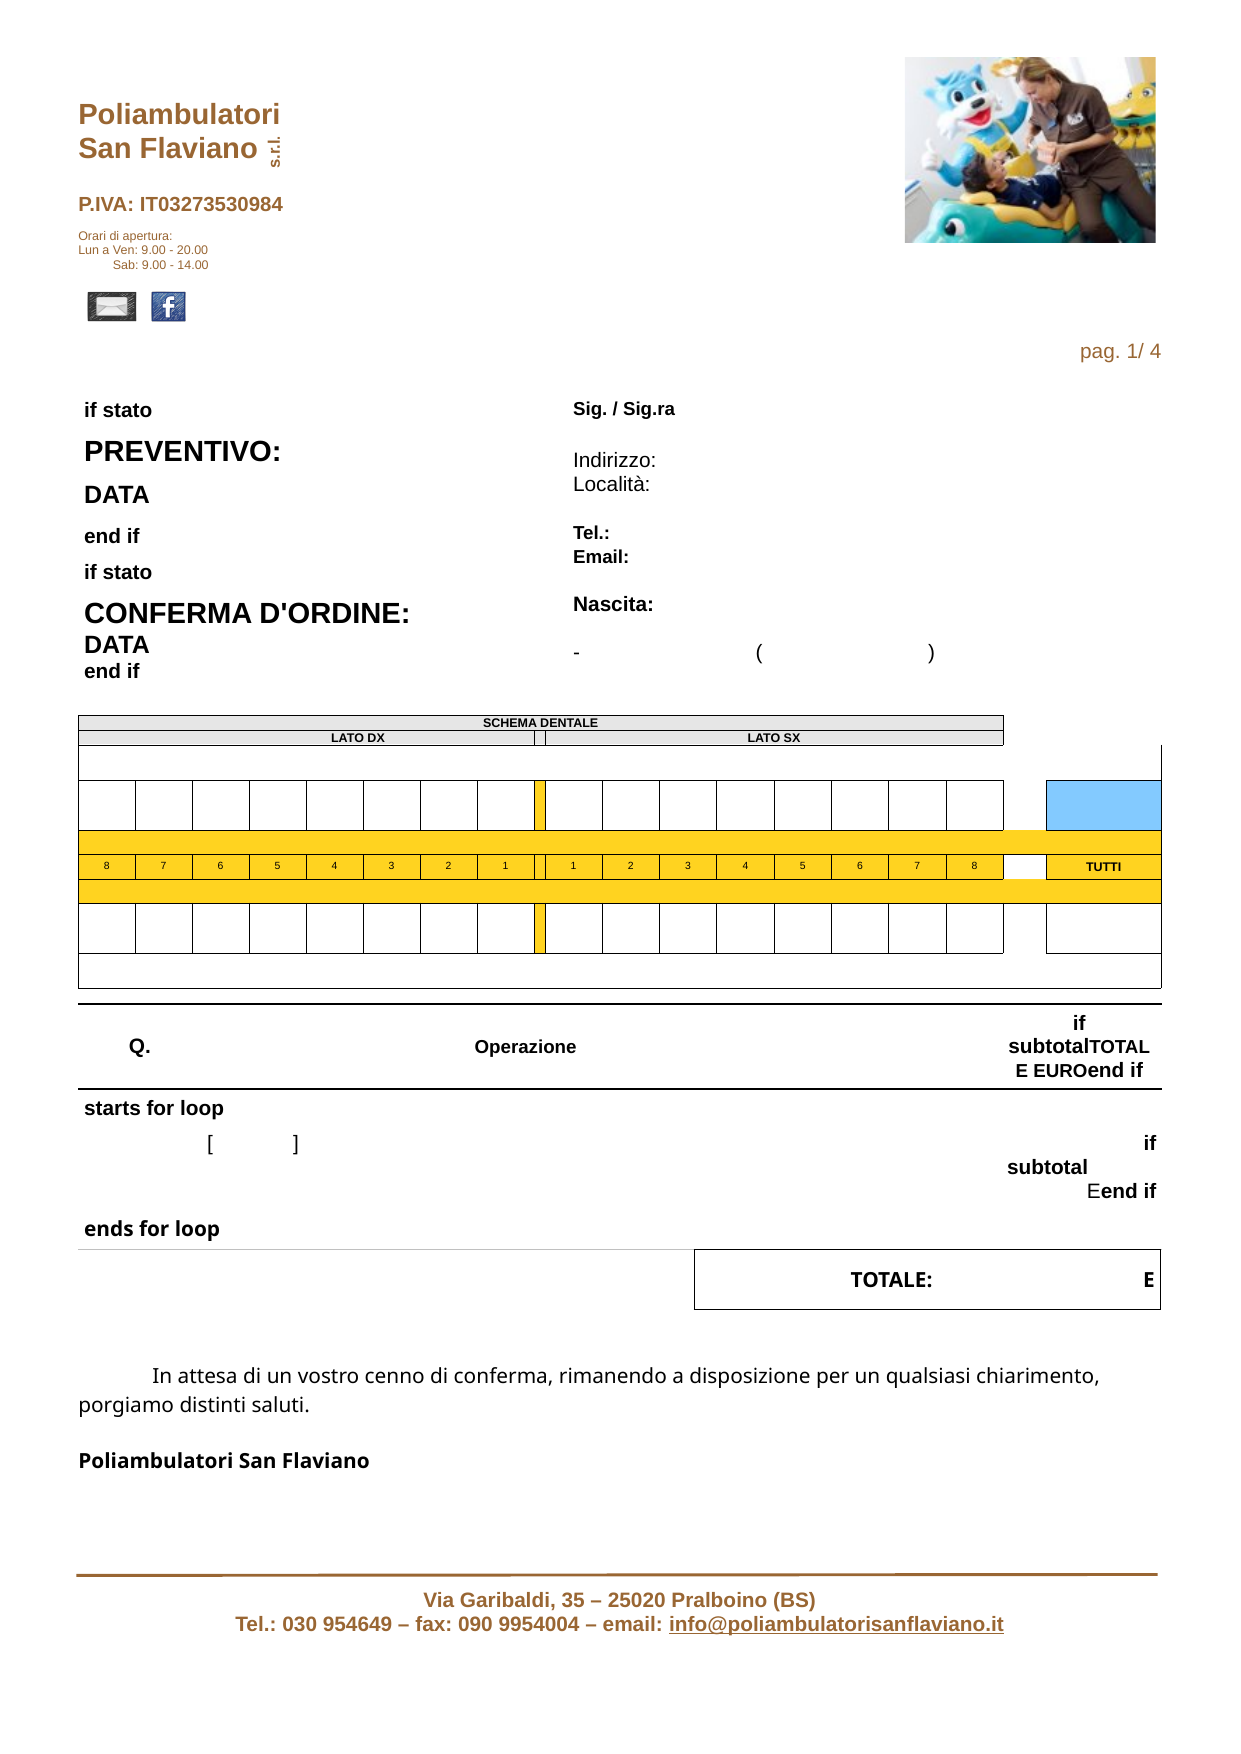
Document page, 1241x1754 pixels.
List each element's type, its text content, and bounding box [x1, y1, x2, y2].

table_cell <t[7]> [136, 781, 192, 830]
table_cell [1004, 780, 1046, 830]
table_cell 1 [546, 855, 602, 860]
table_header [850, 1005, 996, 1088]
table_cell <t[6]> [193, 781, 249, 830]
table_cell 4 [307, 872, 363, 879]
table_cell </for> [79, 953, 1161, 988]
table_cell <t[16]> [947, 781, 1003, 830]
table_cell <t[11]> [660, 781, 716, 830]
table_header if subtotalTOTALE EUROend if [996, 1005, 1162, 1088]
table_cell 3 [364, 872, 420, 879]
table_cell 8 [947, 872, 1003, 879]
table_header TOTALE: <total_discarded(o.id)> E [695, 1250, 1160, 1309]
table_cell 4 [717, 855, 774, 860]
table_cell 1 [478, 855, 534, 860]
table_cell <t[8]> [79, 904, 135, 953]
table_cell <t[3]> [364, 904, 420, 953]
table_cell [1004, 855, 1046, 879]
table_cell 8 [947, 855, 1003, 860]
table_cell <t[10]> [603, 904, 659, 953]
table_cell <t[1]> [478, 781, 534, 830]
table_cell <t[6]> [193, 904, 249, 953]
table_cell <t[1]> [478, 904, 534, 953]
table_cell 5 [775, 872, 831, 879]
table_cell 6 [832, 855, 888, 860]
table_cell <t[13]> [775, 904, 831, 953]
table_cell <t[3]> [364, 781, 420, 830]
table_cell <t[0]> [1047, 904, 1161, 953]
table_cell [535, 872, 545, 879]
table_cell 7 [889, 872, 946, 879]
table_cell <t[9]> [546, 781, 602, 830]
picture [78, 286, 192, 327]
table_cell if subtotal<item[3]> Eend if [996, 1126, 1162, 1209]
table_cell 7 [136, 872, 192, 879]
table_cell [535, 904, 545, 953]
table_cell <t[15]> [889, 904, 946, 953]
table_cell [<item[1]>] <item[2]> [201, 1126, 850, 1209]
table_cell [850, 1126, 996, 1209]
table_header Operazione [201, 1005, 850, 1088]
table_cell <t[15]> [889, 781, 946, 830]
table_cell <t[7]> [136, 904, 192, 953]
table_cell [535, 781, 545, 830]
table_cell <t[9]> [546, 904, 602, 953]
table_cell 6 [832, 872, 888, 879]
table_cell 4 [307, 855, 363, 860]
table_cell 2 [603, 872, 659, 879]
table_cell 4 [717, 872, 774, 879]
table_cell <item[0]> [78, 1126, 201, 1209]
table_header Sig. / Sig.ra <o.partner_id.name> Indirizzo: <o.partner_order_id.street> Località: <o.partner_invoice_id.zip> <o.partner_invoice_id.city> Tel.: <o.partner_order_id.phone> Email: <o.partner_order_id.email> Nascita: <o.partner_id.dob and ("%s-%s-%s"%(o.partner_id.dob[8:],o.partner_id.dob[5:7], o.partner_id.dob[:4]))> - <o.partner_id.lob> (<o.partner_id.pob>) [567, 392, 1161, 701]
table_cell <t[2]> [421, 904, 477, 953]
table_cell 8 [79, 872, 135, 879]
table_cell <t[5]> [250, 781, 306, 830]
table_cell <for each="t in tooth_list(o.id, 'u')"> [79, 745, 1161, 780]
table_cell <t[12]> [717, 781, 774, 830]
table_cell <t[13]> [775, 781, 831, 830]
table_cell 1 [546, 872, 602, 879]
table_cell 3 [660, 872, 716, 879]
table_cell [1004, 904, 1046, 953]
table_cell 5 [250, 872, 306, 879]
table_cell ends for loop [78, 1209, 1162, 1249]
table_cell 5 [775, 855, 831, 860]
table_header if stato PREVENTIVO: <o.name> DATA <o.date_order> end if if stato CONFERMA D'ORDINE: <o.name> DATA <o.date_order> end if [78, 392, 567, 701]
table_cell <t[0]> [1047, 805, 1161, 830]
table_cell 2 [421, 872, 477, 879]
table_cell 8 [79, 855, 135, 860]
table_cell 1 [478, 872, 534, 879]
table_header starts for loop [78, 1090, 1162, 1126]
table_cell <t[14]> [832, 904, 888, 953]
table_cell <t[8]> [79, 781, 135, 830]
table_cell <t[16]> [947, 904, 1003, 953]
table_cell <t[12]> [717, 904, 774, 953]
table_cell 2 [421, 855, 477, 860]
table_cell <t[2]> [421, 781, 477, 830]
table_cell 7 [889, 855, 946, 860]
table_cell <t[4]> [307, 781, 363, 830]
table_cell 3 [660, 855, 716, 860]
table_cell <for each="t in tooth_list(o.id, 'd')"> [79, 879, 1161, 903]
table_header Q. [78, 1005, 201, 1088]
text Poliambulatori San Flaviano [78, 1447, 1161, 1475]
table_cell 3 [364, 855, 420, 860]
table_cell <t[0]> [1047, 781, 1161, 786]
table_cell [535, 855, 545, 860]
table_cell 6 [193, 855, 249, 860]
table_cell 7 [136, 855, 192, 860]
table_cell <t[4]> [307, 904, 363, 953]
table_cell <t[10]> [603, 781, 659, 830]
picture [904, 57, 1156, 243]
table_cell TUTTI [1047, 855, 1161, 879]
text In attesa di un vostro cenno di conferma, rimanendo a disposizione per un qualsiasi chiarimento, porgiamo distinti saluti. [78, 1361, 1161, 1418]
table_cell <t[11]> [660, 904, 716, 953]
table_cell <t[14]> [832, 781, 888, 830]
table_cell 2 [603, 855, 659, 860]
table_cell <t[5]> [250, 904, 306, 953]
table_cell 6 [193, 872, 249, 879]
table_cell 5 [250, 855, 306, 860]
table_cell </for> [79, 830, 1161, 854]
